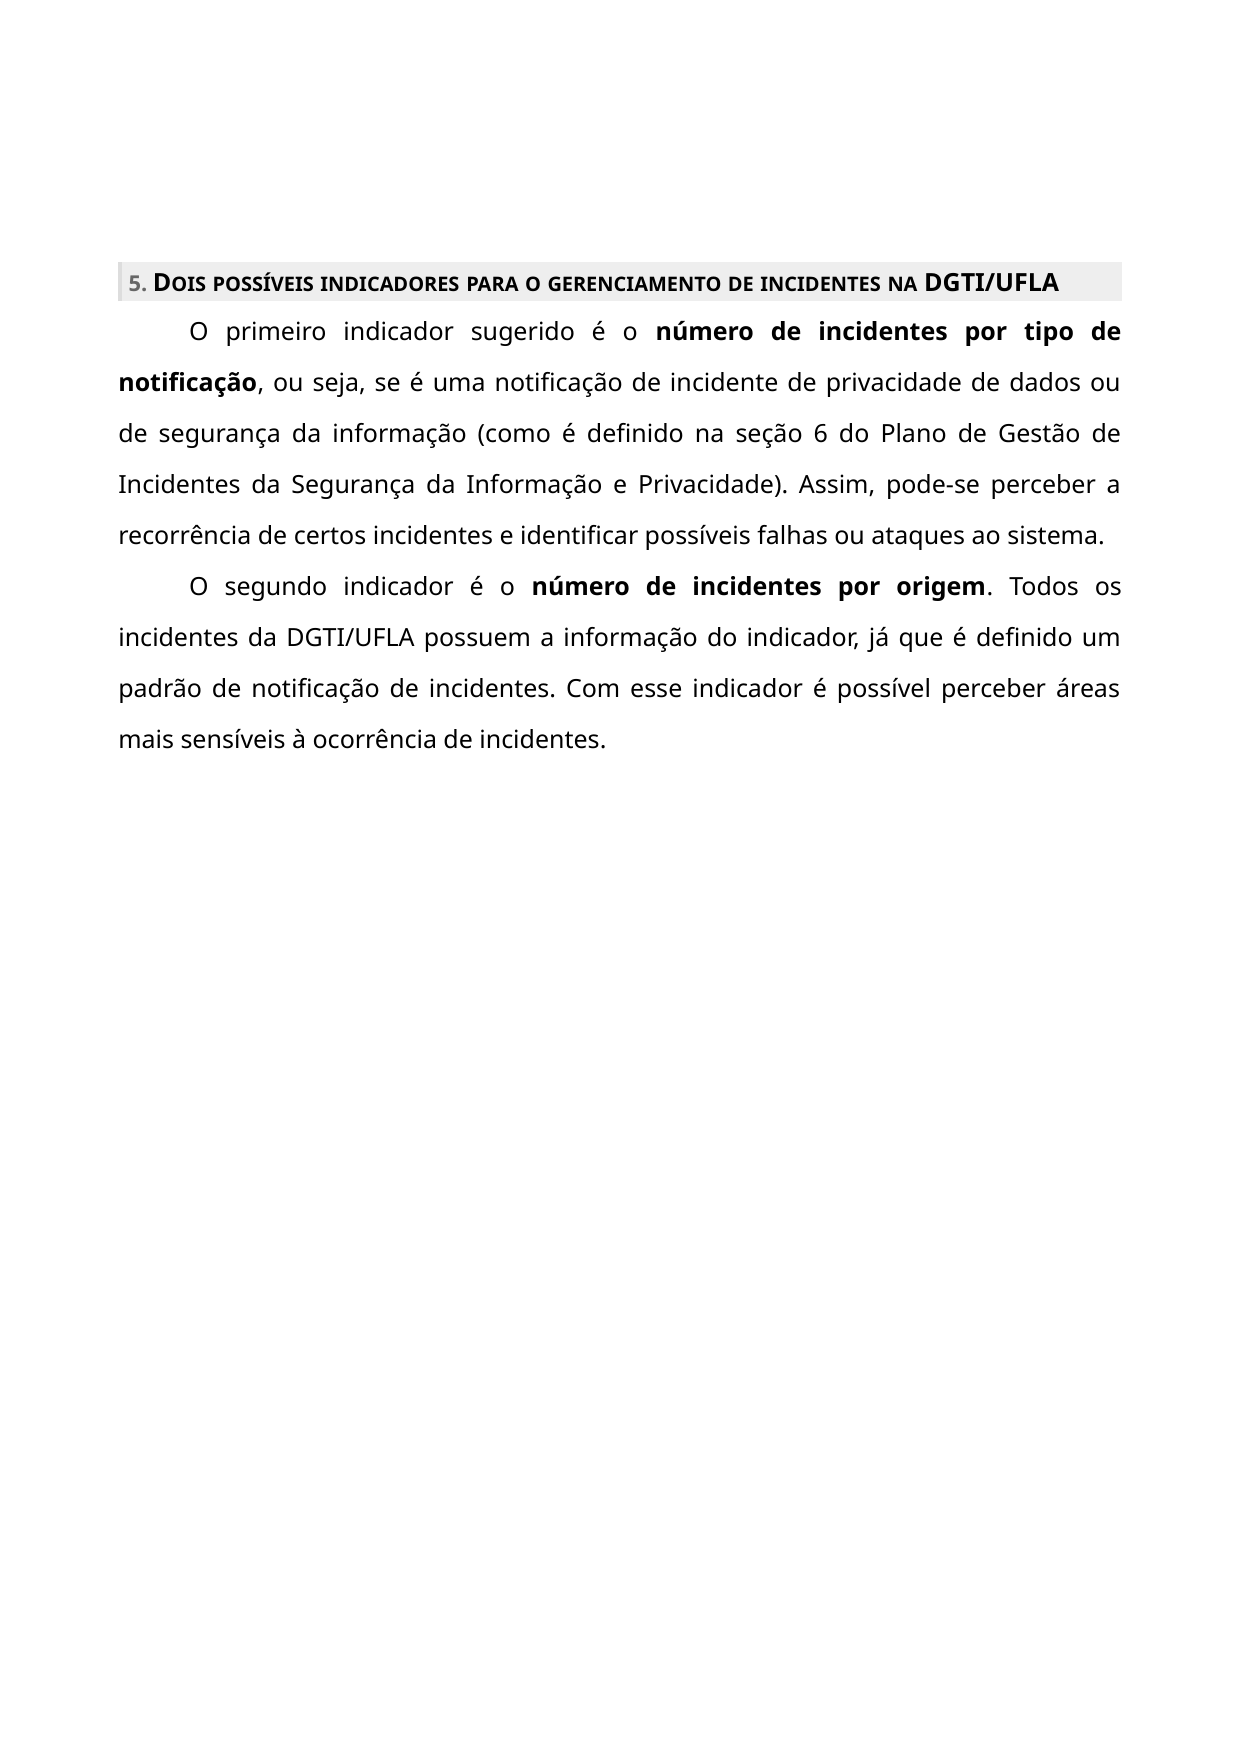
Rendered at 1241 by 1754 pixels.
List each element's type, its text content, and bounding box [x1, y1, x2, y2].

text O segundo indicador é o número de incidentes por origem. Todos os incidentes da DGTI/UFLA possuem a informação do indicador, já que é definido um padrão de notificação de incidentes. Com esse indicador é possível perceber áreas mais sensíveis à ocorrência de incidentes. [118, 568, 1122, 756]
text O primeiro indicador sugerido é o número de incidentes por tipo de notificação, ou seja, se é uma notificação de incidente de privacidade de dados ou de segurança da informação (como é definido na seção 6 do Plano de Gestão de Incidentes da Segurança da Informação e Privacidade). Assim, pode-se perceber a recorrência de certos incidentes e identificar possíveis falhas ou ataques ao sistema. [118, 313, 1122, 551]
text 5. Dois possíveis indicadores para o gerenciamento de incidentes na DGTI/UFLA [122, 262, 1122, 301]
